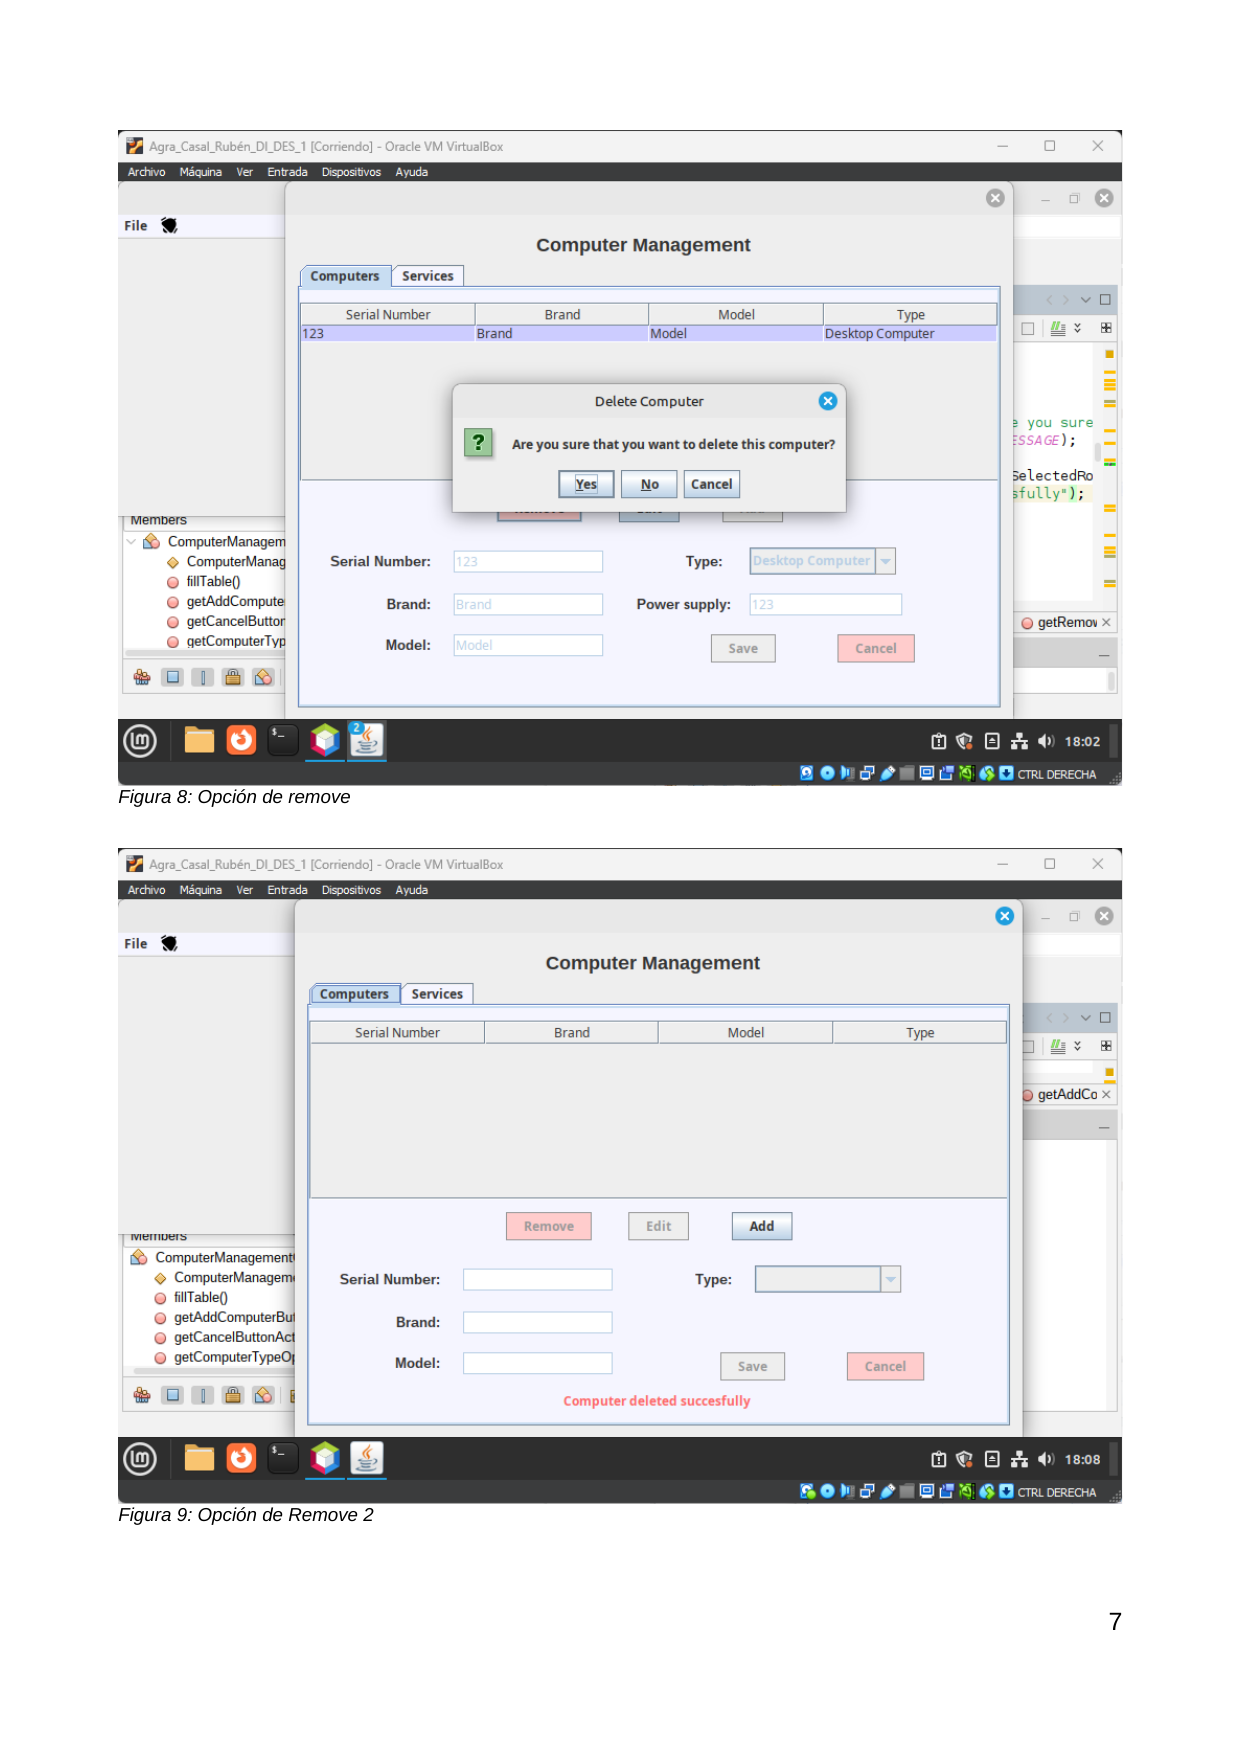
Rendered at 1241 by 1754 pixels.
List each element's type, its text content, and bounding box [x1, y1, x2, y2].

text Figura 8: Opción de remove [118, 786, 1122, 807]
picture [118, 130, 1123, 786]
text Figura 9: Opción de Remove 2 [118, 1504, 1122, 1525]
picture [118, 848, 1123, 1504]
